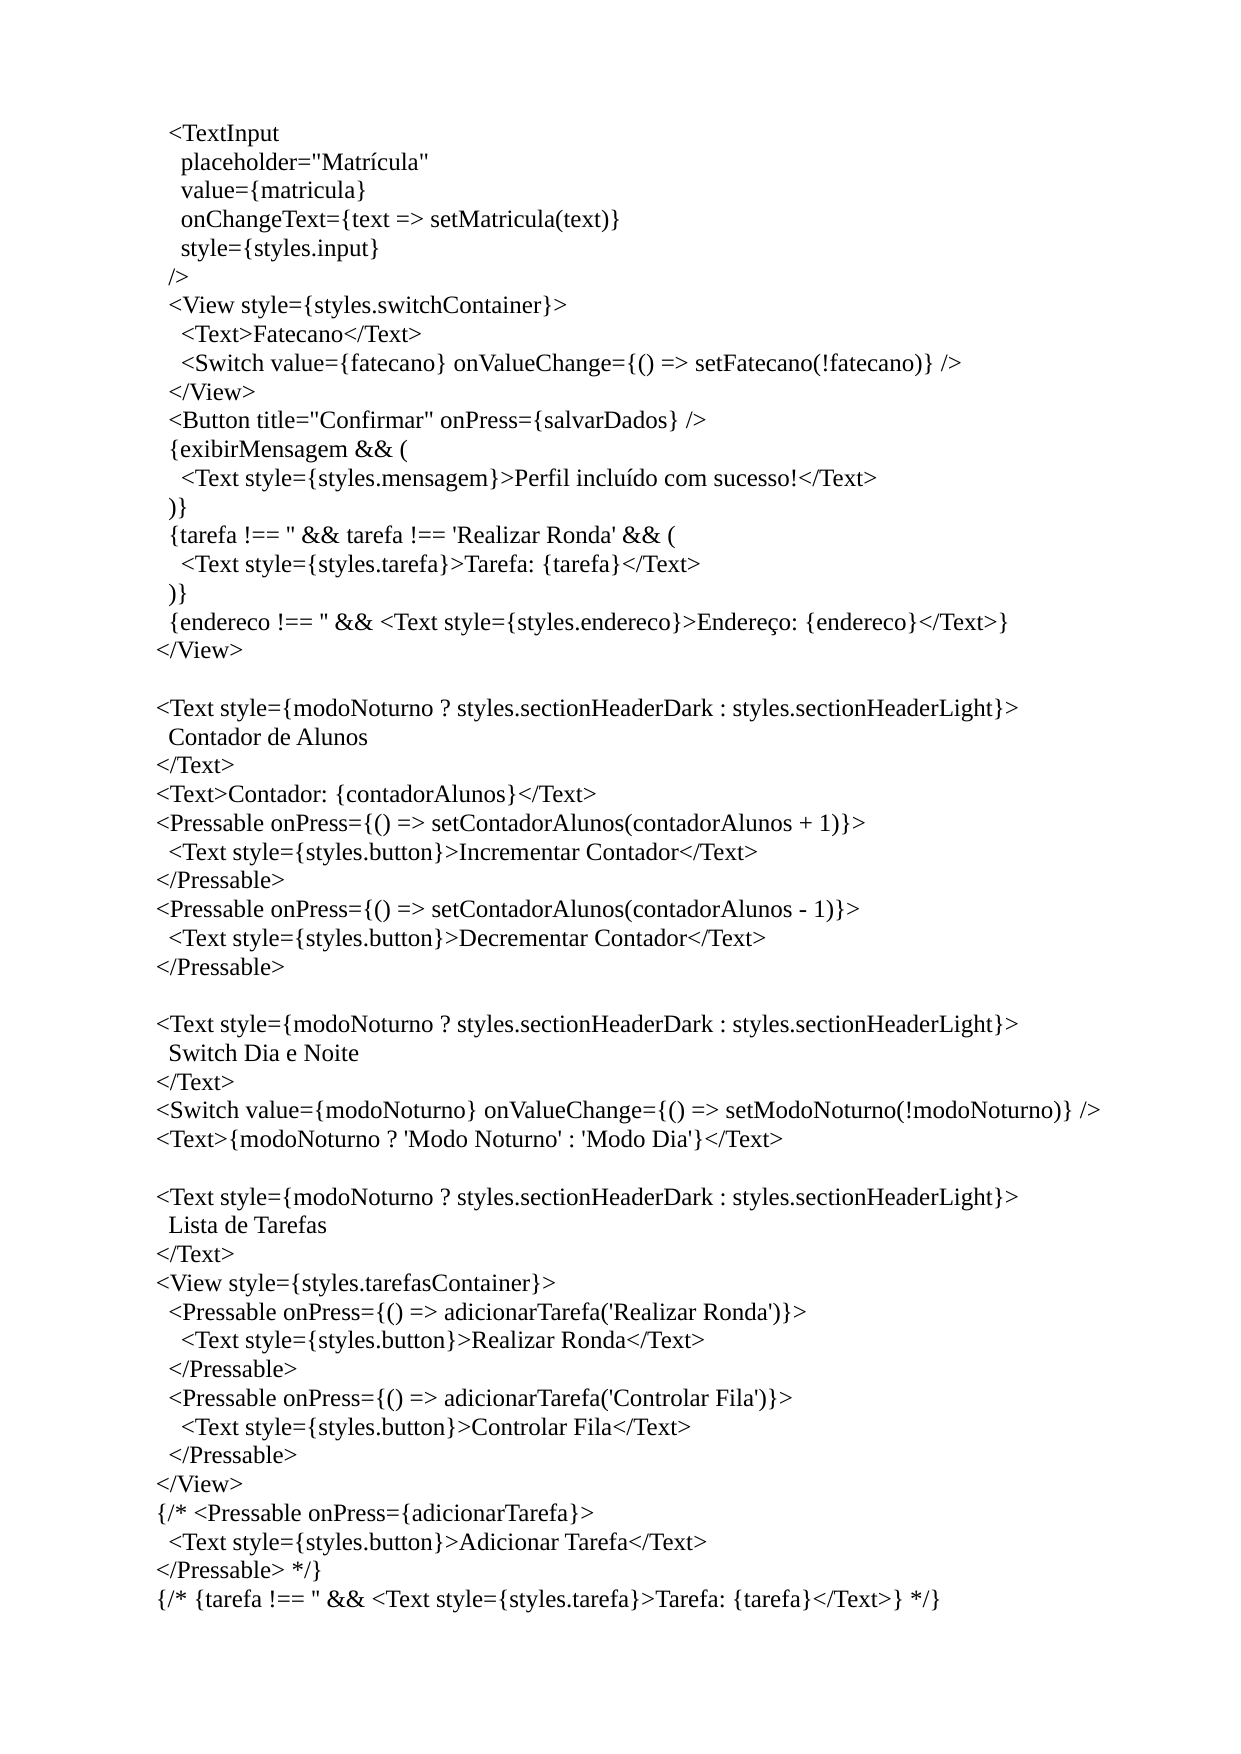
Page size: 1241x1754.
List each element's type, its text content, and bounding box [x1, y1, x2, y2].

text <Switch value={fatecano} onValueChange={() => setFatecano(!fatecano)} /> [118, 348, 1122, 377]
text <View style={styles.switchContainer}> [118, 291, 1122, 319]
text Lista de Tarefas [118, 1211, 1122, 1239]
text </View> [118, 377, 1122, 406]
text <Text style={styles.button}>Decrementar Contador</Text> [118, 923, 1122, 952]
text {/* <Pressable onPress={adicionarTarefa}> [118, 1498, 1122, 1527]
text <Pressable onPress={() => adicionarTarefa('Controlar Fila')}> [118, 1383, 1122, 1412]
text <Text>Contador: {contadorAlunos}</Text> [118, 779, 1122, 808]
text </Text> [118, 1067, 1122, 1096]
text /> [118, 262, 1122, 291]
text style={styles.input} [118, 233, 1122, 262]
text <Text>{modoNoturno ? 'Modo Noturno' : 'Modo Dia'}</Text> [118, 1124, 1122, 1153]
text value={matricula} [118, 176, 1122, 204]
text )} [118, 578, 1122, 607]
text </Text> [118, 1239, 1122, 1268]
text <Text style={modoNoturno ? styles.sectionHeaderDark : styles.sectionHeaderLight}> [118, 1182, 1122, 1211]
text <Text style={styles.button}>Controlar Fila</Text> [118, 1412, 1122, 1441]
text </Pressable> [118, 952, 1122, 981]
text <Pressable onPress={() => adicionarTarefa('Realizar Ronda')}> [118, 1297, 1122, 1326]
text <Text style={styles.mensagem}>Perfil incluído com sucesso!</Text> [118, 463, 1122, 492]
text <Text style={modoNoturno ? styles.sectionHeaderDark : styles.sectionHeaderLight}> [118, 1009, 1122, 1038]
text <View style={styles.tarefasContainer}> [118, 1268, 1122, 1297]
text </Pressable> */} [118, 1556, 1122, 1584]
text <Pressable onPress={() => setContadorAlunos(contadorAlunos - 1)}> [118, 894, 1122, 923]
text <Text style={modoNoturno ? styles.sectionHeaderDark : styles.sectionHeaderLight}> [118, 693, 1122, 722]
text <Button title="Confirmar" onPress={salvarDados} /> [118, 406, 1122, 434]
text </View> [118, 636, 1122, 664]
text <Text style={styles.button}>Adicionar Tarefa</Text> [118, 1527, 1122, 1556]
text {endereco !== '' && <Text style={styles.endereco}>Endereço: {endereco}</Text>} [118, 607, 1122, 636]
text <Text style={styles.tarefa}>Tarefa: {tarefa}</Text> [118, 549, 1122, 578]
text </Pressable> [118, 1354, 1122, 1383]
text onChangeText={text => setMatricula(text)} [118, 204, 1122, 233]
text </Text> [118, 751, 1122, 779]
text <Text style={styles.button}>Incrementar Contador</Text> [118, 837, 1122, 866]
text placeholder="Matrícula" [118, 147, 1122, 176]
text </Pressable> [118, 866, 1122, 894]
text Switch Dia e Noite [118, 1038, 1122, 1067]
text <Text style={styles.button}>Realizar Ronda</Text> [118, 1326, 1122, 1354]
text )} [118, 492, 1122, 521]
text <TextInput [118, 118, 1122, 147]
text Contador de Alunos [118, 722, 1122, 751]
text </Pressable> [118, 1441, 1122, 1469]
text <Pressable onPress={() => setContadorAlunos(contadorAlunos + 1)}> [118, 808, 1122, 837]
text {exibirMensagem && ( [118, 434, 1122, 463]
text {/* {tarefa !== '' && <Text style={styles.tarefa}>Tarefa: {tarefa}</Text>} */} [118, 1584, 1122, 1613]
text <Text>Fatecano</Text> [118, 319, 1122, 348]
text <Switch value={modoNoturno} onValueChange={() => setModoNoturno(!modoNoturno)} /> [118, 1096, 1122, 1124]
text {tarefa !== '' && tarefa !== 'Realizar Ronda' && ( [118, 521, 1122, 549]
text </View> [118, 1469, 1122, 1498]
